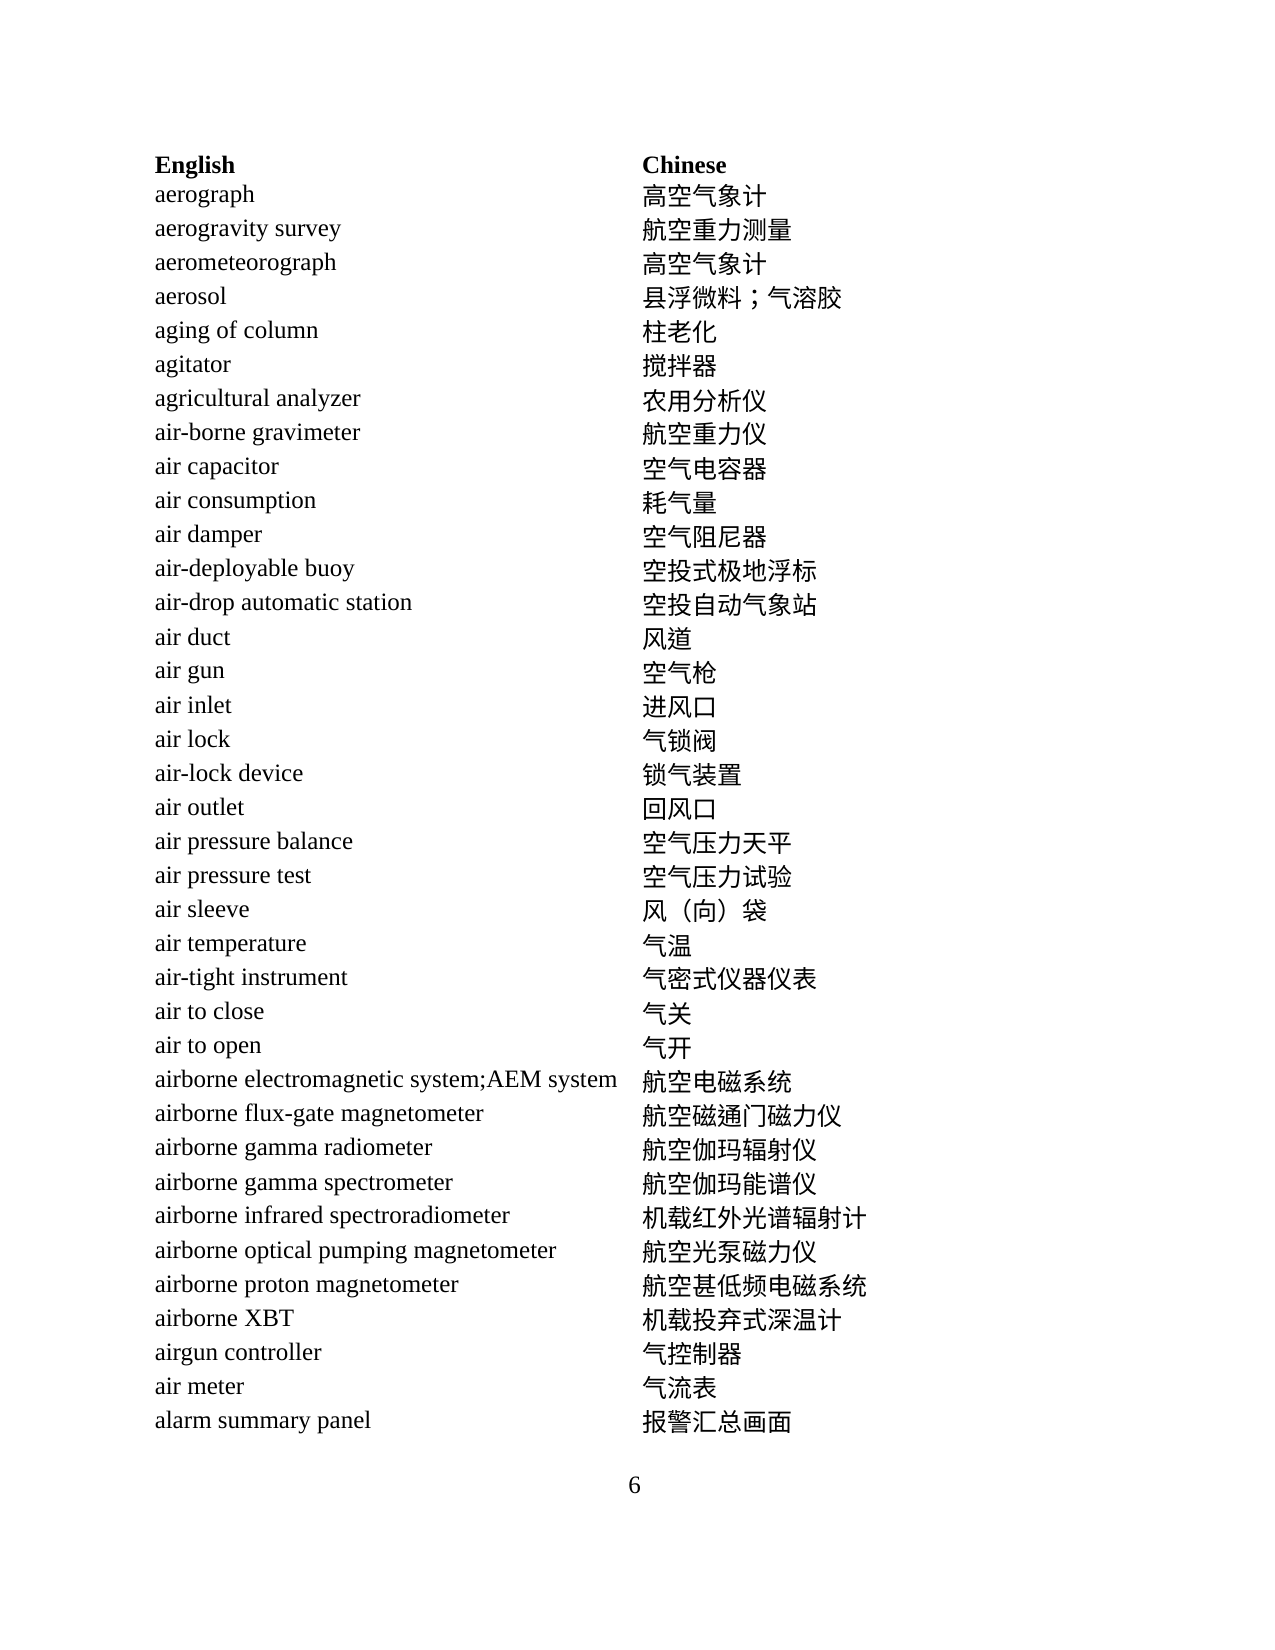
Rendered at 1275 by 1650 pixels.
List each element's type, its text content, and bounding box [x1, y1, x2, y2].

table_cell 航空重力测量 [638, 213, 1125, 247]
table_cell 空气阻尼器 [638, 519, 1125, 553]
table_cell 空气压力试验 [638, 860, 1125, 894]
table_cell 耗气量 [638, 485, 1125, 519]
table_cell agitator [150, 349, 637, 383]
table_cell 气流表 [638, 1371, 1125, 1405]
table_cell air-borne gravimeter [150, 417, 637, 451]
table_cell 航空伽玛辐射仪 [638, 1133, 1125, 1167]
table_cell 高空气象计 [638, 179, 1125, 213]
table_cell alarm summary panel [150, 1405, 637, 1439]
table_cell 气开 [638, 1030, 1125, 1064]
table_cell 气温 [638, 928, 1125, 962]
table_cell 锁气装置 [638, 758, 1125, 792]
table_cell aerogravity survey [150, 213, 637, 247]
table_cell 农用分析仪 [638, 383, 1125, 417]
table_cell airborne infrared spectroradiometer [150, 1201, 637, 1235]
table_cell airborne XBT [150, 1303, 637, 1337]
table_cell 空投式极地浮标 [638, 554, 1125, 587]
table_cell airgun controller [150, 1337, 637, 1371]
table_cell air-tight instrument [150, 962, 637, 996]
table_cell 机载投弃式深温计 [638, 1303, 1125, 1337]
table_cell air gun [150, 656, 637, 690]
table_cell 航空重力仪 [638, 417, 1125, 451]
table_cell air meter [150, 1371, 637, 1405]
table_cell air to open [150, 1030, 637, 1064]
table_cell 空气枪 [638, 656, 1125, 690]
table_cell air-lock device [150, 758, 637, 792]
table_cell airborne flux-gate magnetometer [150, 1099, 637, 1132]
table_cell airborne electromagnetic system;AEM system [150, 1064, 637, 1098]
table_cell 气关 [638, 996, 1125, 1030]
table_cell air consumption [150, 485, 637, 519]
table_cell agricultural analyzer [150, 383, 637, 417]
table_cell aerograph [150, 179, 637, 213]
table_cell air sleeve [150, 894, 637, 928]
table_cell 空气压力天平 [638, 826, 1125, 860]
table_cell airborne proton magnetometer [150, 1269, 637, 1303]
table_header Chinese [638, 150, 1125, 179]
table_cell 航空甚低频电磁系统 [638, 1269, 1125, 1303]
table_cell 航空磁通门磁力仪 [638, 1099, 1125, 1132]
table_cell 风道 [638, 622, 1125, 656]
table_cell 风（向）袋 [638, 894, 1125, 928]
table_cell 搅拌器 [638, 349, 1125, 383]
table_cell aerosol [150, 281, 637, 315]
table_cell 报警汇总画面 [638, 1405, 1125, 1439]
table_cell air capacitor [150, 451, 637, 485]
table_cell air lock [150, 724, 637, 758]
table_cell air temperature [150, 928, 637, 962]
table_cell 回风口 [638, 792, 1125, 826]
table_cell aging of column [150, 315, 637, 349]
table_header English [150, 150, 637, 179]
table_cell 气密式仪器仪表 [638, 962, 1125, 996]
table_cell airborne gamma radiometer [150, 1133, 637, 1167]
table_cell airborne optical pumping magnetometer [150, 1235, 637, 1269]
table_cell 进风口 [638, 690, 1125, 724]
table_cell 气控制器 [638, 1337, 1125, 1371]
table_cell air inlet [150, 690, 637, 724]
table_cell air damper [150, 519, 637, 553]
table_cell 航空电磁系统 [638, 1064, 1125, 1098]
table_cell 航空伽玛能谱仪 [638, 1167, 1125, 1201]
table_cell 空气电容器 [638, 451, 1125, 485]
table_cell 航空光泵磁力仪 [638, 1235, 1125, 1269]
table_cell 气锁阀 [638, 724, 1125, 758]
table_cell 高空气象计 [638, 247, 1125, 281]
table_cell air outlet [150, 792, 637, 826]
table_cell air pressure test [150, 860, 637, 894]
table_cell air-drop automatic station [150, 588, 637, 622]
table_cell 空投自动气象站 [638, 588, 1125, 622]
table_cell airborne gamma spectrometer [150, 1167, 637, 1201]
table_cell air to close [150, 996, 637, 1030]
table_cell aerometeorograph [150, 247, 637, 281]
table_cell 机载红外光谱辐射计 [638, 1201, 1125, 1235]
table_cell 柱老化 [638, 315, 1125, 349]
table_cell air-deployable buoy [150, 554, 637, 587]
table_cell 县浮微料；气溶胶 [638, 281, 1125, 315]
table_cell air duct [150, 622, 637, 656]
table_cell air pressure balance [150, 826, 637, 860]
